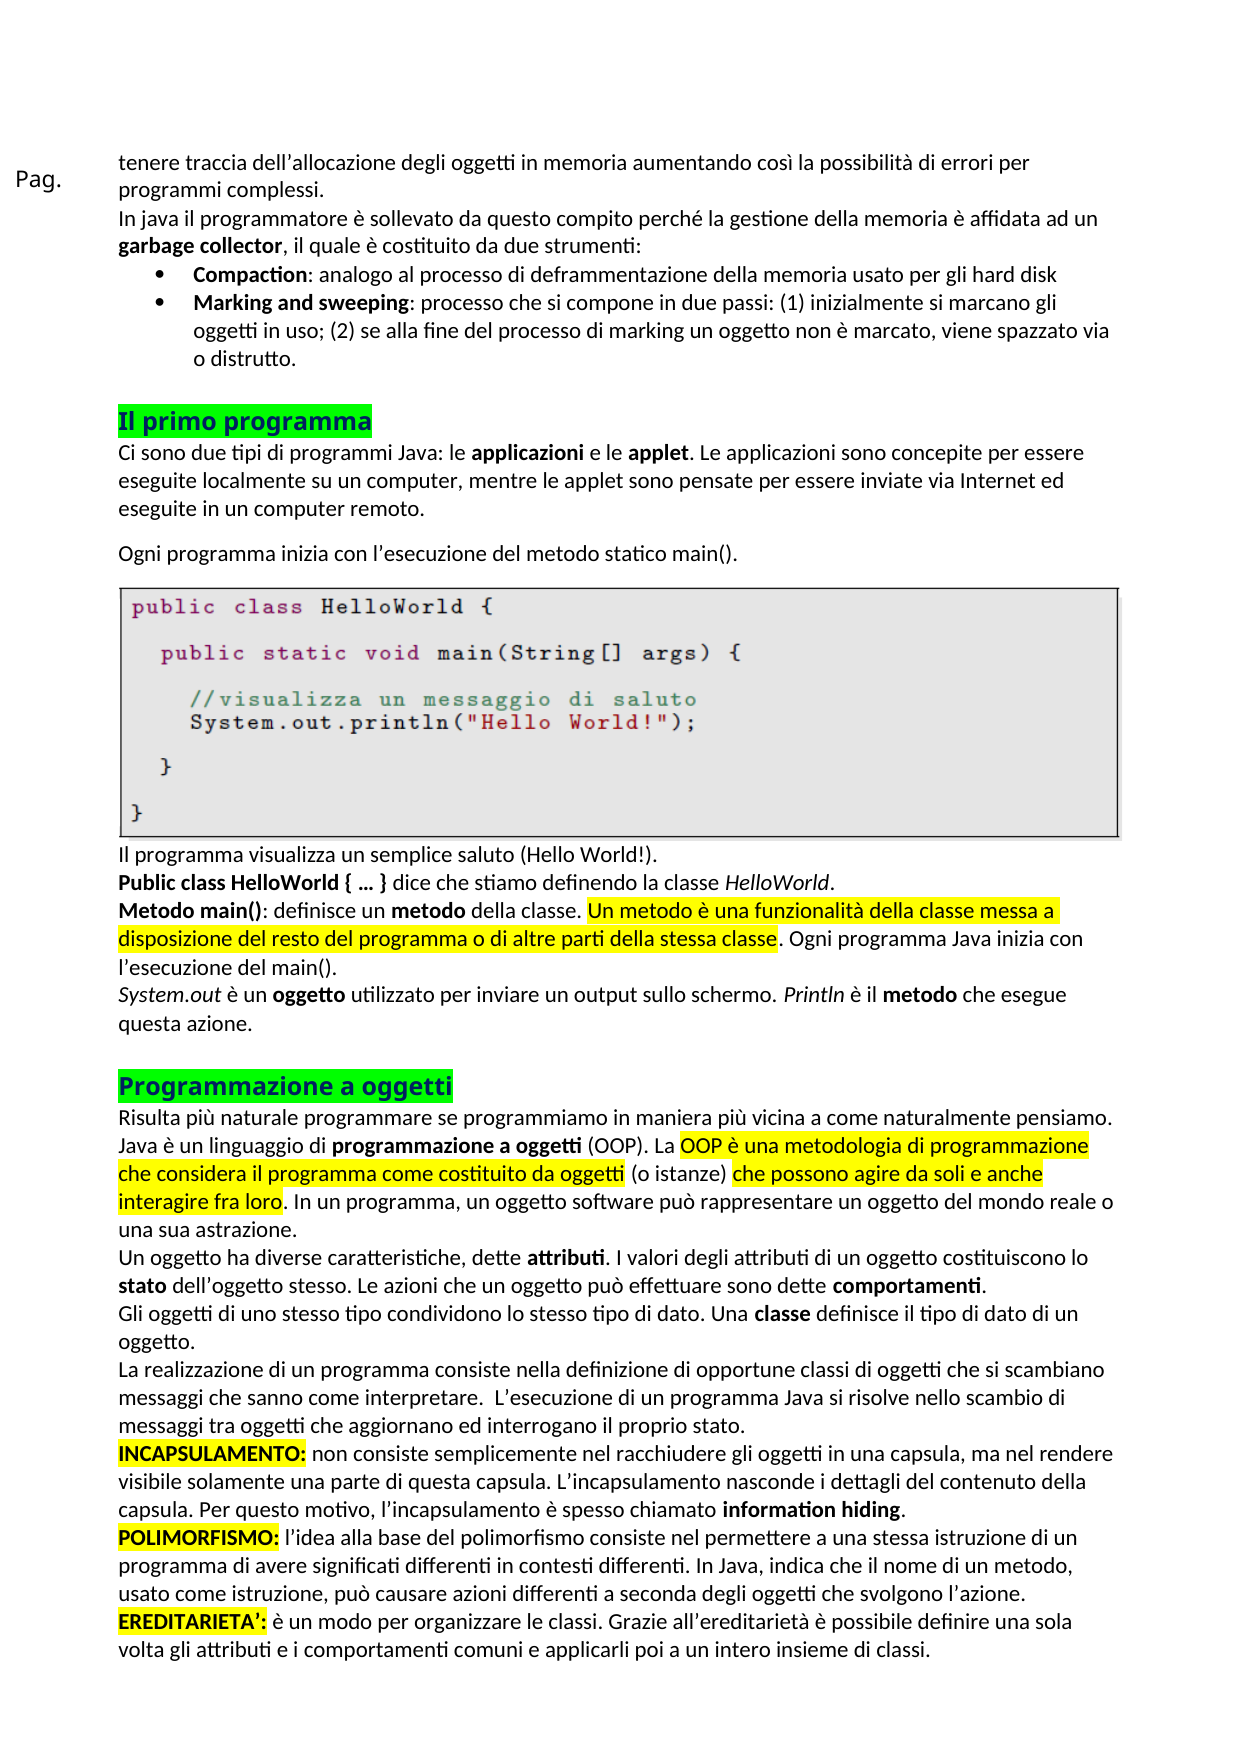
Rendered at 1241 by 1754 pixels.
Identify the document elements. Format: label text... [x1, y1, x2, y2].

subtitle Il primo programma [118, 404, 1122, 438]
text Risulta più naturale programmare se programmiamo in maniera più vicina a come naturalmente pensiamo. Java è un linguaggio di programmazione a oggetti (OOP). La OOP è una metodologia di programmazione che considera il programma come costituito da oggetti (o istanze) che possono agire da soli e anche interagire fra loro. In un programma, un oggetto software può rappresentare un oggetto del mondo reale o una sua astrazione. [118, 1103, 1122, 1243]
text Un oggetto ha diverse caratteristiche, dette attributi. I valori degli attributi di un oggetto costituiscono lo stato dell’oggetto stesso. Le azioni che un oggetto può effettuare sono dette comportamenti. [118, 1243, 1122, 1299]
text In java il programmatore è sollevato da questo compito perché la gestione della memoria è affidata ad un garbage collector, il quale è costituito da due strumenti: [118, 204, 1122, 260]
subtitle Programmazione a oggetti [118, 1069, 1122, 1103]
text INCAPSULAMENTO: non consiste semplicemente nel racchiudere gli oggetti in una capsula, ma nel rendere visibile solamente una parte di questa capsula. L’incapsulamento nasconde i dettagli del contenuto della capsula. Per questo motivo, l’incapsulamento è spesso chiamato information hiding. [118, 1439, 1122, 1523]
text Gli oggetti di uno stesso tipo condividono lo stesso tipo di dato. Una classe definisce il tipo di dato di un oggetto. [118, 1299, 1122, 1355]
text Public class HelloWorld { … } dice che stiamo definendo la classe HelloWorld. [118, 868, 1122, 897]
list Compaction: analogo al processo di deframmentazione della memoria usato per gli hard disk [156, 260, 1122, 288]
text POLIMORFISMO: l’idea alla base del polimorfismo consiste nel permettere a una stessa istruzione di un programma di avere significati differenti in contesti differenti. In Java, indica che il nome di un metodo, usato come istruzione, può causare azioni differenti a seconda degli oggetti che svolgono l’azione. [118, 1523, 1122, 1607]
text Ci sono due tipi di programmi Java: le applicazioni e le applet. Le applicazioni sono concepite per essere eseguite localmente su un computer, mentre le applet sono pensate per essere inviate via Internet ed eseguite in un computer remoto. [118, 438, 1122, 522]
text Il programma visualizza un semplice saluto (Hello World!). [118, 841, 1122, 868]
text System.out è un oggetto utilizzato per inviare un output sullo schermo. Println è il metodo che esegue questa azione. [118, 981, 1122, 1037]
text tenere traccia dell’allocazione degli oggetti in memoria aumentando così la possibilità di errori per programmi complessi. [118, 148, 1122, 204]
list Marking and sweeping: processo che si compone in due passi: (1) inizialmente si marcano gli oggetti in uso; (2) se alla fine del processo di marking un oggetto non è marcato, viene spazzato via o distrutto. [156, 288, 1122, 372]
text EREDITARIETA’: è un modo per organizzare le classi. Grazie all’ereditarietà è possibile definire una sola volta gli attributi e i comportamenti comuni e applicarli poi a un intero insieme di classi. [118, 1607, 1122, 1663]
text Ogni programma inizia con l’esecuzione del metodo statico main(). [118, 539, 1122, 567]
text Metodo main(): definisce un metodo della classe. Un metodo è una funzionalità della classe messa a disposizione del resto del programma o di altre parti della stessa classe. Ogni programma Java inizia con l’esecuzione del main(). [118, 897, 1122, 981]
text La realizzazione di un programma consiste nella definizione di opportune classi di oggetti che si scambiano messaggi che sanno come interpretare. L’esecuzione di un programma Java si risolve nello scambio di messaggi tra oggetti che aggiornano ed interrogano il proprio stato. [118, 1355, 1122, 1439]
